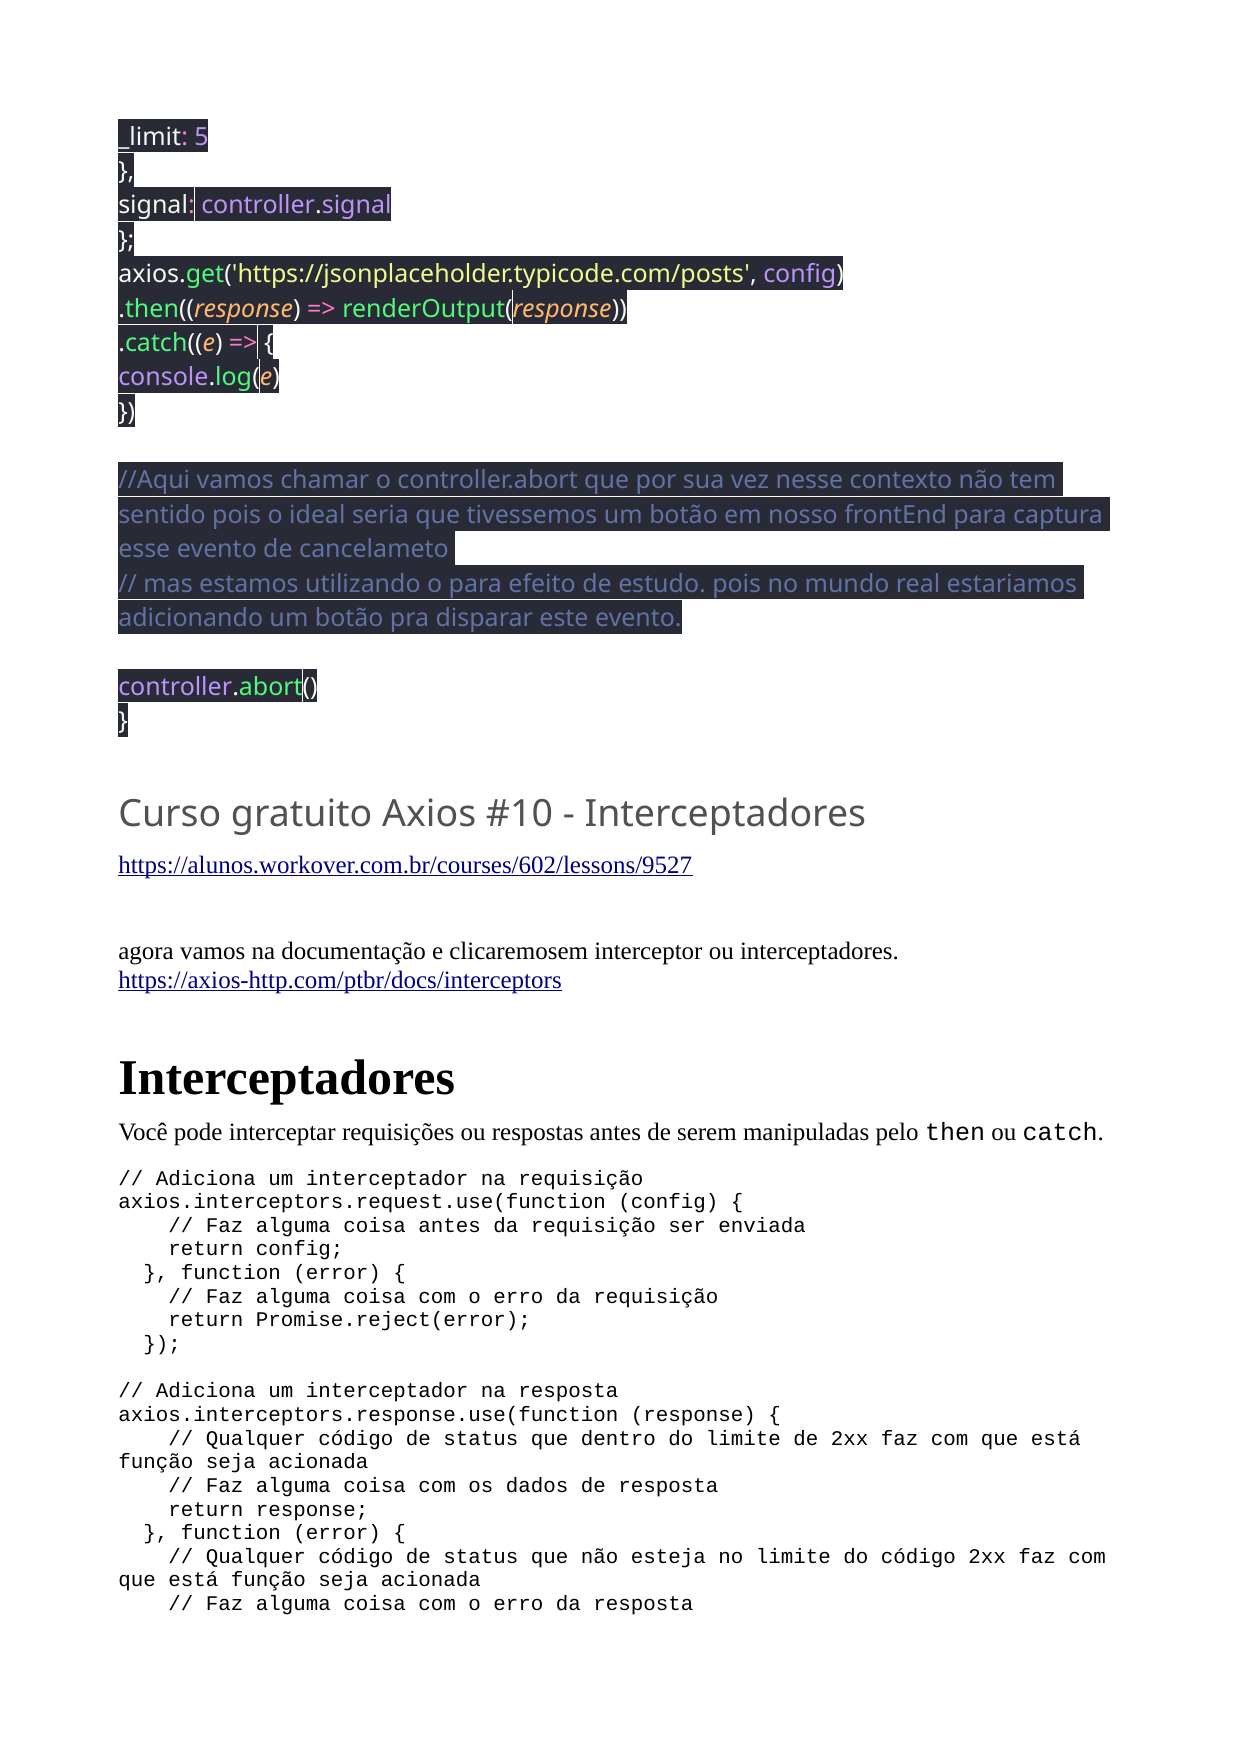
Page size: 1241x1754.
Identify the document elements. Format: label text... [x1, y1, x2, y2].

text return Promise.reject(error); [118, 1309, 1122, 1333]
text return config; [118, 1238, 1122, 1262]
text // Faz alguma coisa com o erro da requisição [118, 1286, 1122, 1309]
text agora vamos na documentação e clicaremosem interceptor ou interceptadores. [118, 936, 1122, 965]
text signal: controller.signal [118, 187, 1122, 221]
subtitle Curso gratuito Axios #10 - Interceptadores [118, 786, 1122, 837]
text axios.get('https://jsonplaceholder.typicode.com/posts', config) [118, 256, 1122, 290]
text _limit: 5 [118, 118, 1122, 152]
text // Qualquer código de status que não esteja no limite do código 2xx faz com que está função seja acionada [118, 1546, 1122, 1593]
text .then((response) => renderOutput(response)) [118, 290, 1122, 324]
text }, function (error) { [118, 1522, 1122, 1546]
text } [118, 702, 1122, 737]
text // mas estamos utilizando o para efeito de estudo. pois no mundo real estariamos adicionando um botão pra disparar este evento. [118, 565, 1122, 634]
text return response; [118, 1498, 1122, 1522]
text controller.abort() [118, 668, 1122, 702]
subtitle Interceptadores [118, 1047, 1122, 1105]
text }, [118, 152, 1122, 187]
text // Faz alguma coisa com o erro da resposta [118, 1593, 1122, 1617]
text // Faz alguma coisa com os dados de resposta [118, 1475, 1122, 1498]
text // Faz alguma coisa antes da requisição ser enviada [118, 1215, 1122, 1238]
text https://alunos.workover.com.br/courses/602/lessons/9527 [118, 850, 1122, 879]
text Você pode interceptar requisições ou respostas antes de serem manipuladas pelo then ou catch. [118, 1117, 1122, 1148]
text }) [118, 393, 1122, 427]
text //Aqui vamos chamar o controller.abort que por sua vez nesse contexto não tem sentido pois o ideal seria que tivessemos um botão em nosso frontEnd para captura esse evento de cancelameto [118, 462, 1122, 565]
text axios.interceptors.request.use(function (config) { [118, 1191, 1122, 1215]
text }, function (error) { [118, 1262, 1122, 1286]
text // Qualquer código de status que dentro do limite de 2xx faz com que está função seja acionada [118, 1428, 1122, 1475]
text }); [118, 1333, 1122, 1357]
text // Adiciona um interceptador na resposta [118, 1380, 1122, 1404]
text https://axios-http.com/ptbr/docs/interceptors [118, 965, 1122, 994]
text }; [118, 221, 1122, 256]
text console.log(e) [118, 359, 1122, 393]
text .catch((e) => { [118, 324, 1122, 359]
text axios.interceptors.response.use(function (response) { [118, 1404, 1122, 1428]
text // Adiciona um interceptador na requisição [118, 1167, 1122, 1191]
